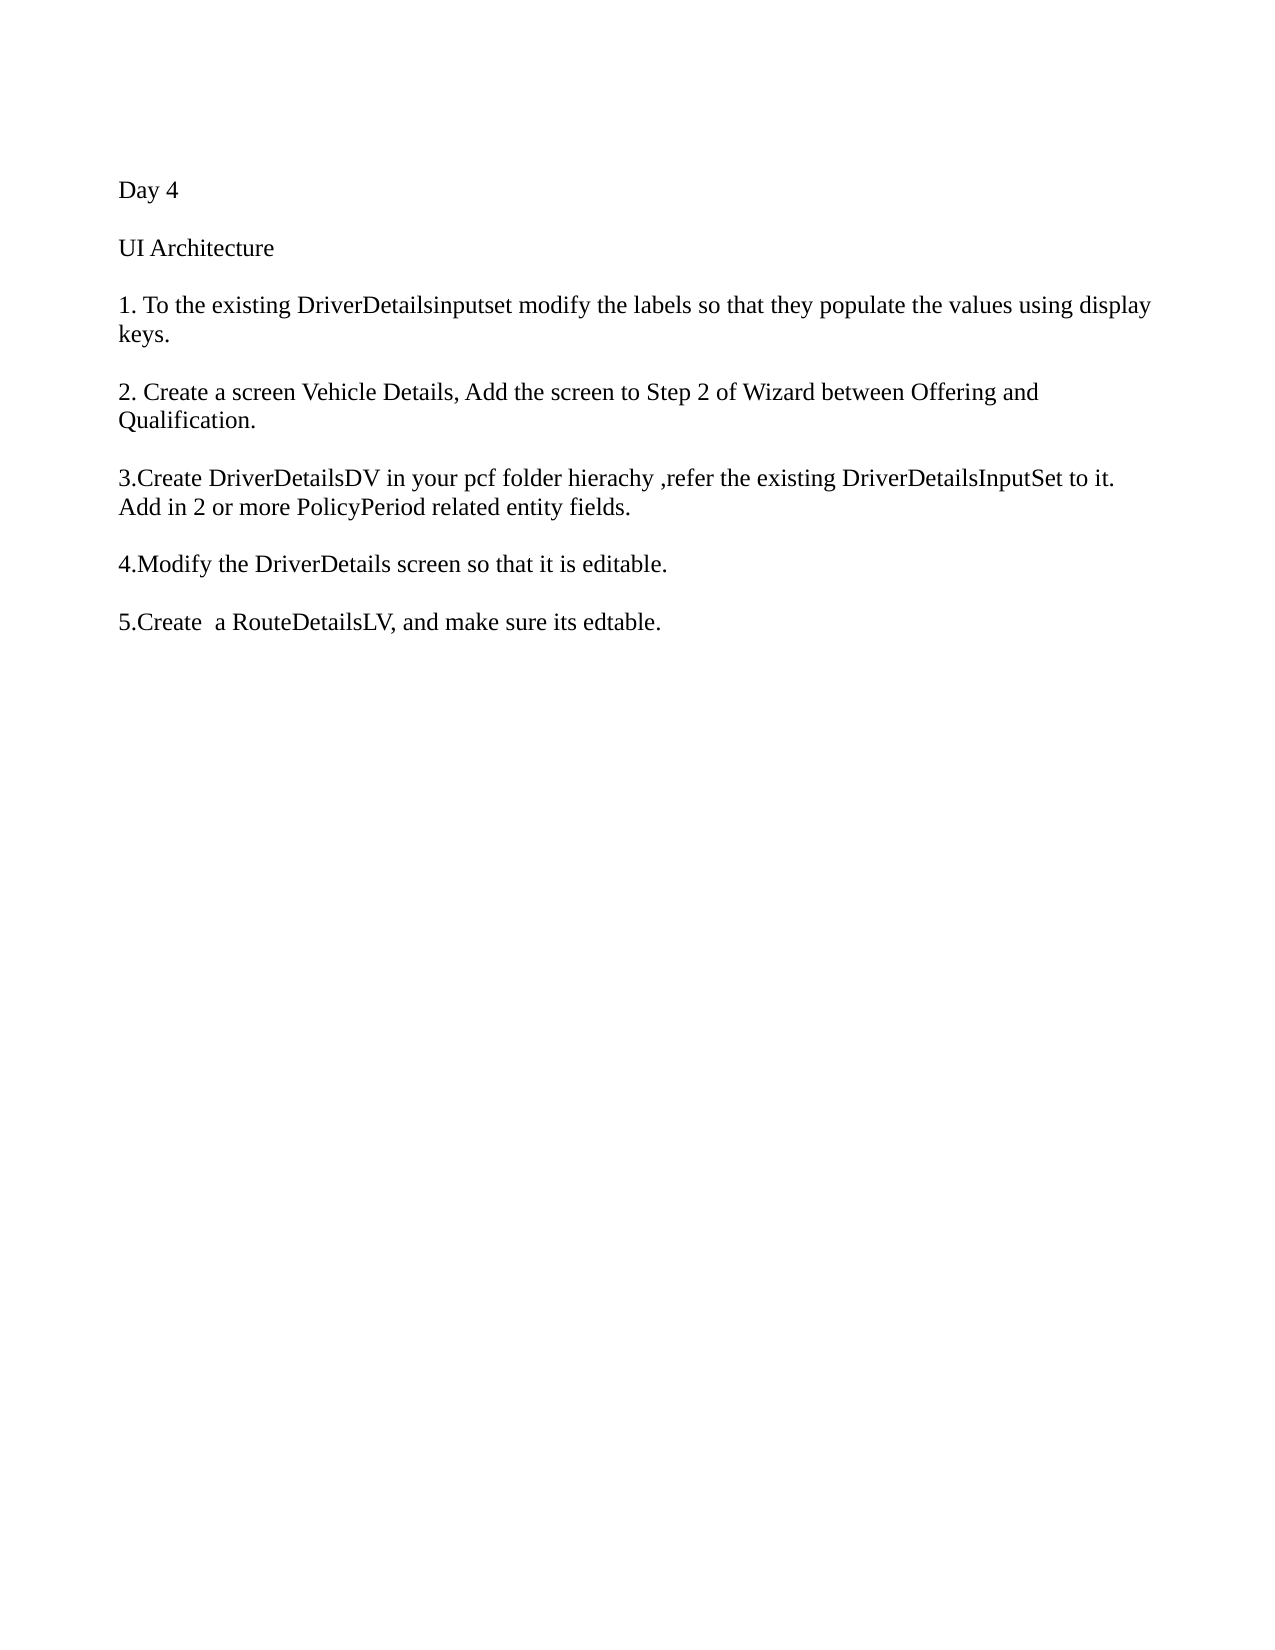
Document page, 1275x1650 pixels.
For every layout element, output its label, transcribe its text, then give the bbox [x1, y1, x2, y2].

text 1. To the existing DriverDetailsinputset modify the labels so that they populate the values using display keys. [118, 291, 1157, 348]
text Add in 2 or more PolicyPeriod related entity fields. [118, 492, 1157, 521]
text UI Architecture [118, 233, 1157, 262]
text 5.Create a RouteDetailsLV, and make sure its edtable. [118, 607, 1157, 636]
text 3.Create DriverDetailsDV in your pcf folder hierachy ,refer the existing DriverDetailsInputSet to it. [118, 463, 1157, 492]
text 2. Create a screen Vehicle Details, Add the screen to Step 2 of Wizard between Offering and Qualification. [118, 377, 1157, 434]
text Day 4 [118, 176, 1157, 204]
text 4.Modify the DriverDetails screen so that it is editable. [118, 549, 1157, 578]
